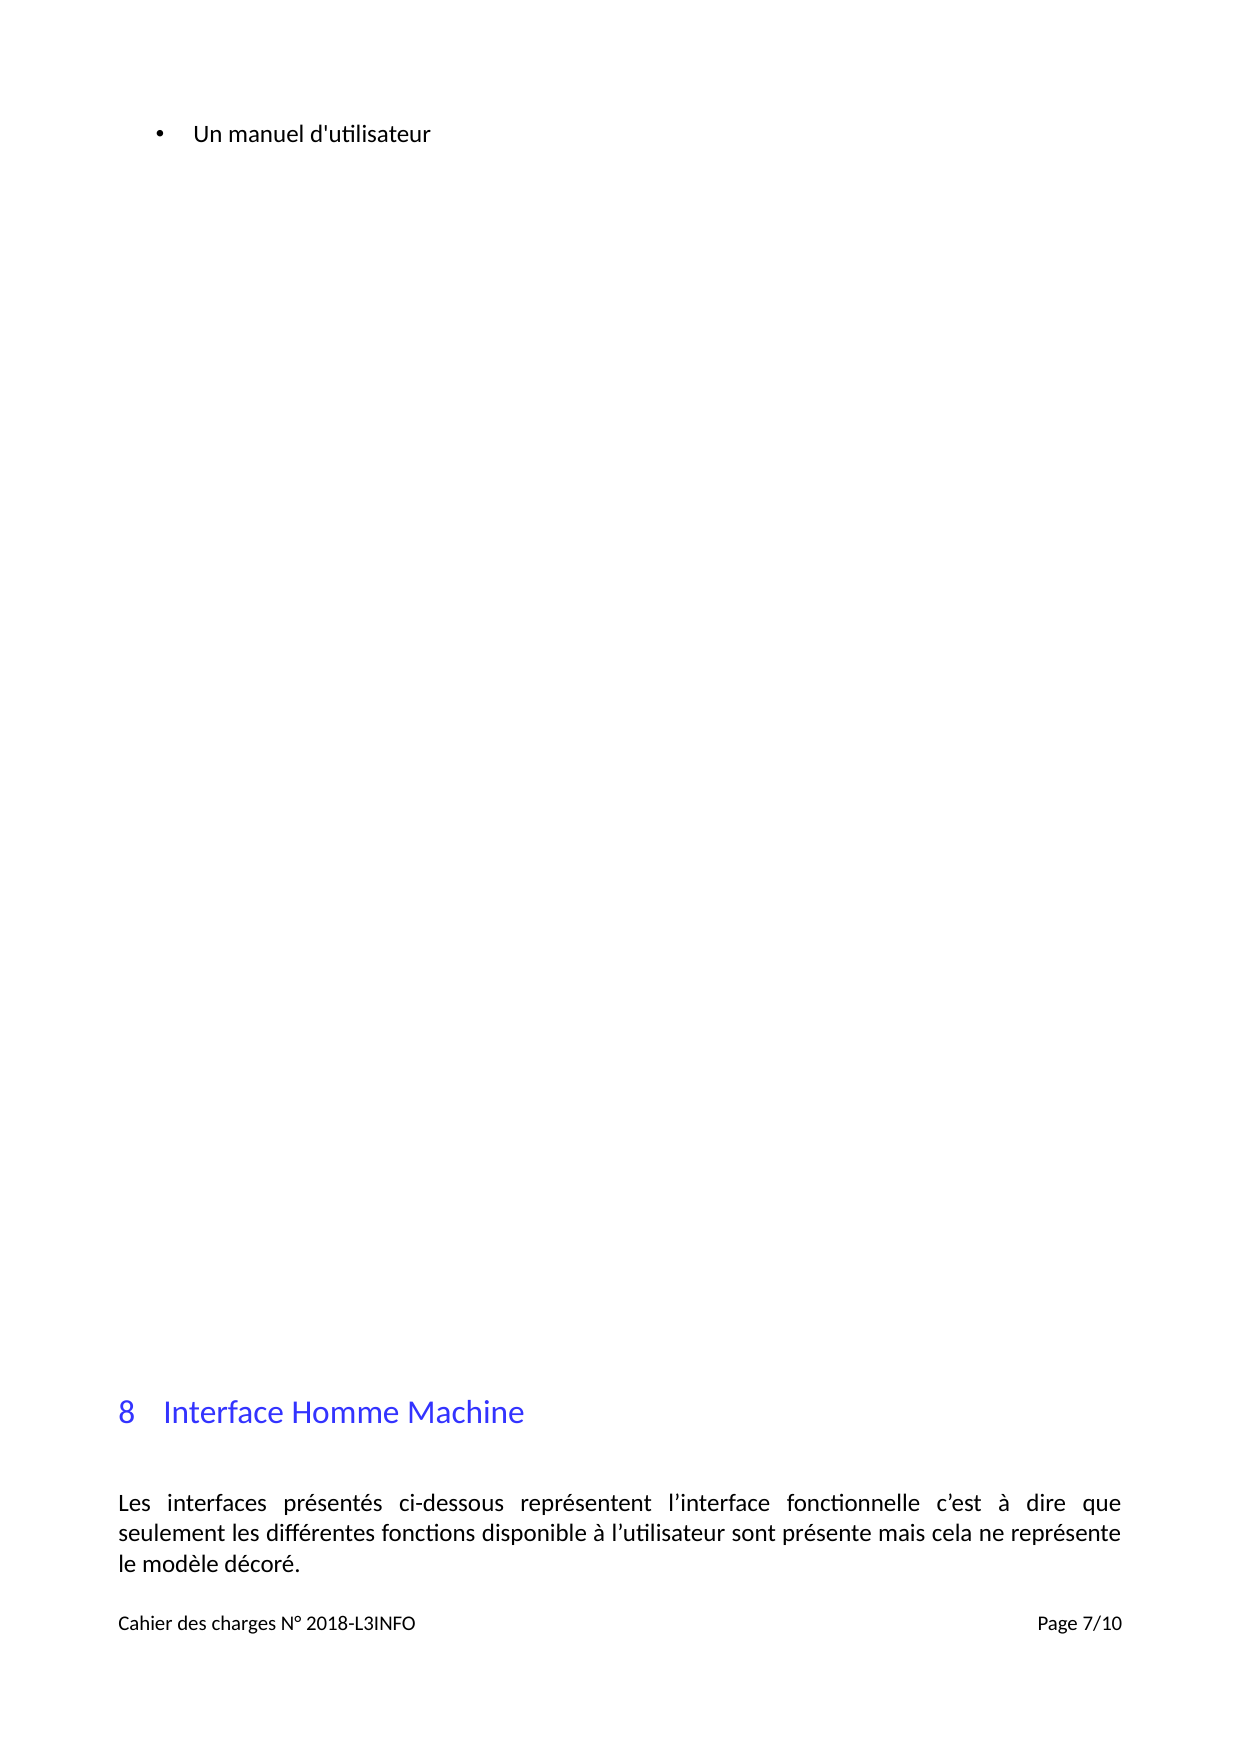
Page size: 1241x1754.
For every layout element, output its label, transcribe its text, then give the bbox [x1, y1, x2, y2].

subtitle Interface Homme Machine [118, 1391, 1122, 1431]
text Les interfaces présentés ci-dessous représentent l’interface fonctionnelle c’est à dire que seulement les différentes fonctions disponible à l’utilisateur sont présente mais cela ne représente le modèle décoré. [118, 1487, 1122, 1578]
list Un manuel d'utilisateur [156, 118, 1122, 149]
